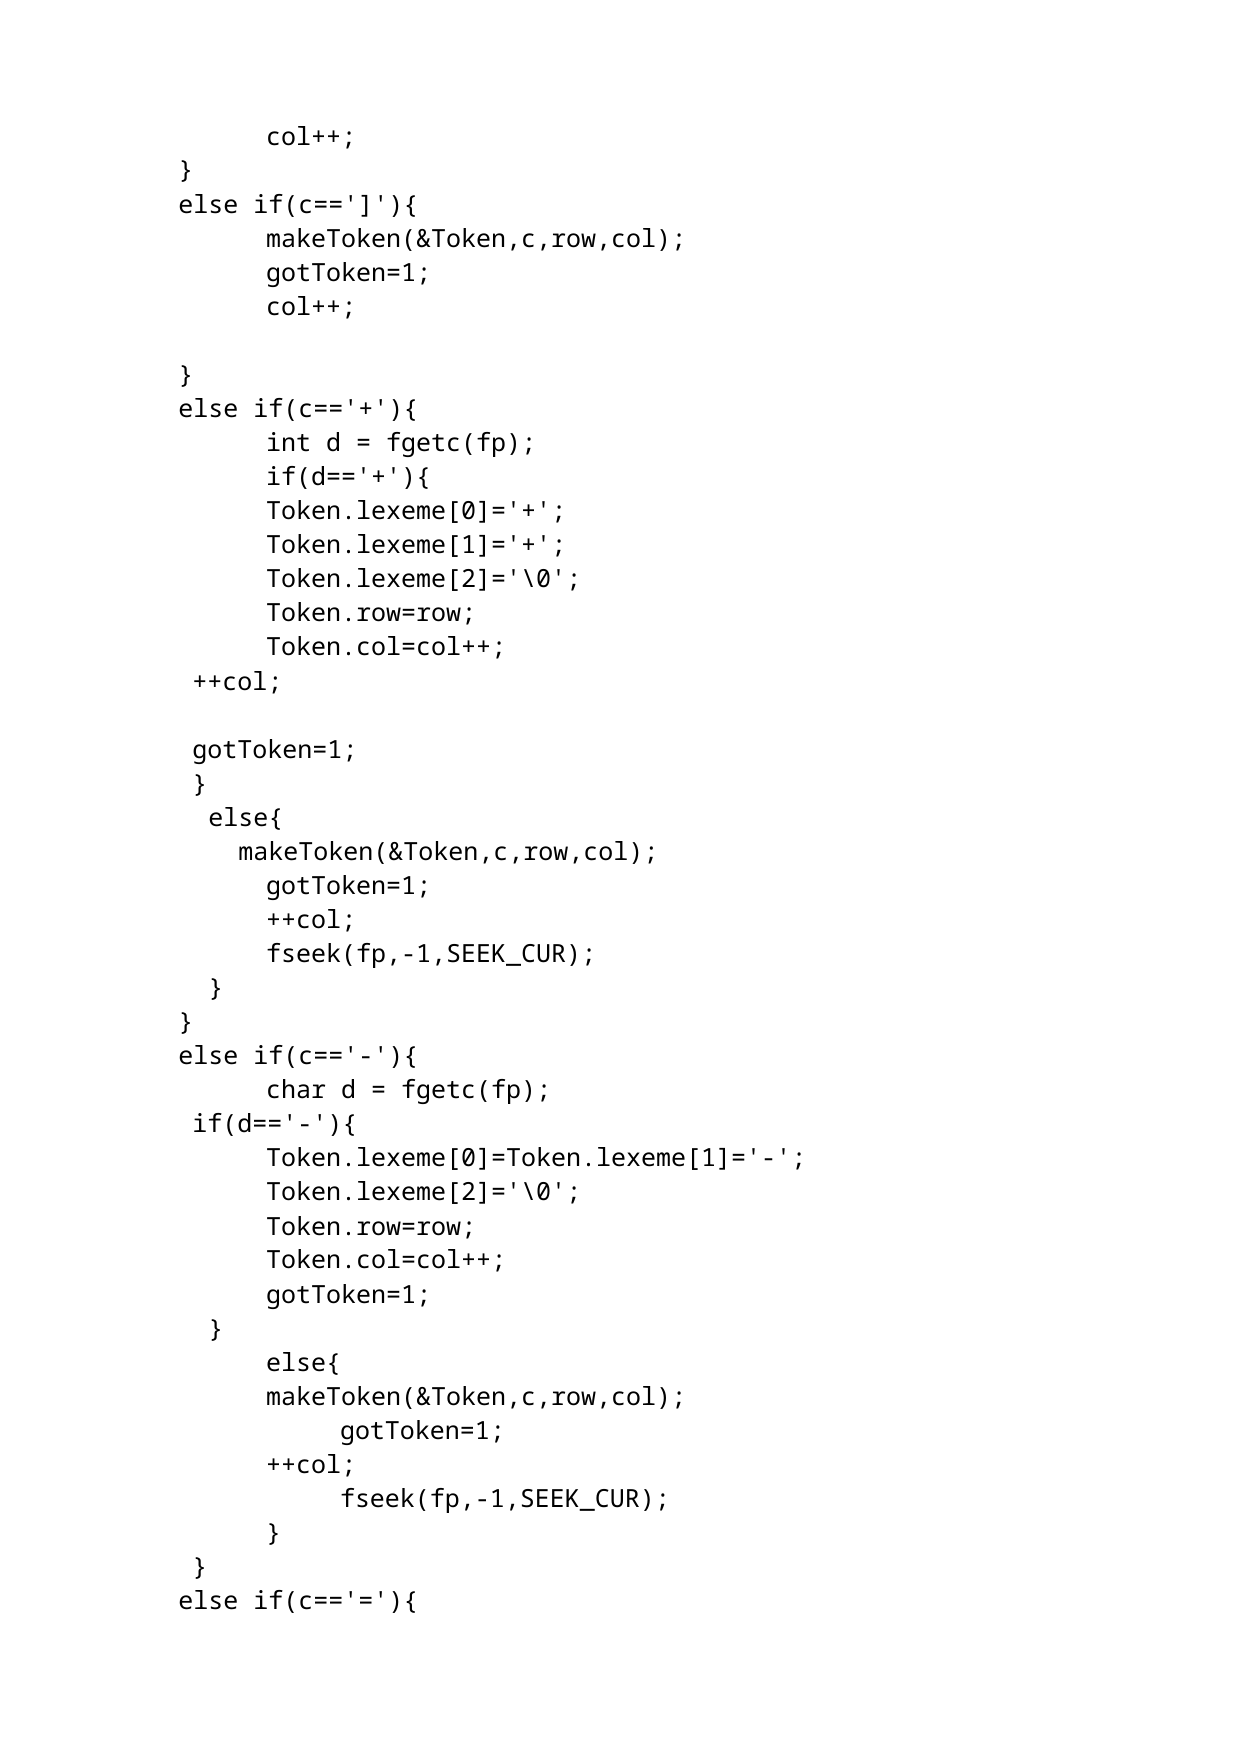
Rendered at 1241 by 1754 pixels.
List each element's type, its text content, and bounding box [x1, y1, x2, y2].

text Token.row=row; [118, 1208, 1122, 1242]
text makeToken(&Token,c,row,col); [118, 833, 1122, 867]
text fseek(fp,-1,SEEK_CUR); [118, 936, 1122, 970]
text if(d=='+'){ [118, 459, 1122, 493]
text makeToken(&Token,c,row,col); [118, 220, 1122, 254]
text else{ [118, 1344, 1122, 1378]
text int d = fgetc(fp); [118, 425, 1122, 459]
text gotToken=1; [118, 1412, 1122, 1447]
text Token.row=row; [118, 595, 1122, 629]
text ++col; [118, 1447, 1122, 1481]
text Token.lexeme[2]='\0'; [118, 561, 1122, 595]
text } [118, 152, 1122, 186]
text gotToken=1; [118, 254, 1122, 288]
text } [118, 970, 1122, 1004]
text else{ [118, 799, 1122, 833]
text ++col; [118, 902, 1122, 936]
text ++col; [118, 663, 1122, 697]
text } [118, 1310, 1122, 1344]
text makeToken(&Token,c,row,col); [118, 1378, 1122, 1412]
text fseek(fp,-1,SEEK_CUR); [118, 1481, 1122, 1515]
text else if(c=='-'){ [118, 1038, 1122, 1072]
text } [118, 1549, 1122, 1583]
text Token.col=col++; [118, 629, 1122, 663]
text } [118, 1004, 1122, 1038]
text gotToken=1; [118, 867, 1122, 902]
text if(d=='-'){ [118, 1106, 1122, 1140]
text gotToken=1; [118, 1276, 1122, 1310]
text char d = fgetc(fp); [118, 1072, 1122, 1106]
text Token.lexeme[2]='\0'; [118, 1174, 1122, 1208]
text col++; [118, 118, 1122, 152]
text gotToken=1; [118, 731, 1122, 765]
text Token.lexeme[0]='+'; [118, 493, 1122, 527]
text else if(c==']'){ [118, 186, 1122, 220]
text } [118, 357, 1122, 391]
text col++; [118, 288, 1122, 322]
text } [118, 1515, 1122, 1549]
text Token.col=col++; [118, 1242, 1122, 1276]
text else if(c=='+'){ [118, 391, 1122, 425]
text else if(c=='='){ [118, 1583, 1122, 1617]
text Token.lexeme[1]='+'; [118, 527, 1122, 561]
text } [118, 765, 1122, 799]
text Token.lexeme[0]=Token.lexeme[1]='-'; [118, 1140, 1122, 1174]
